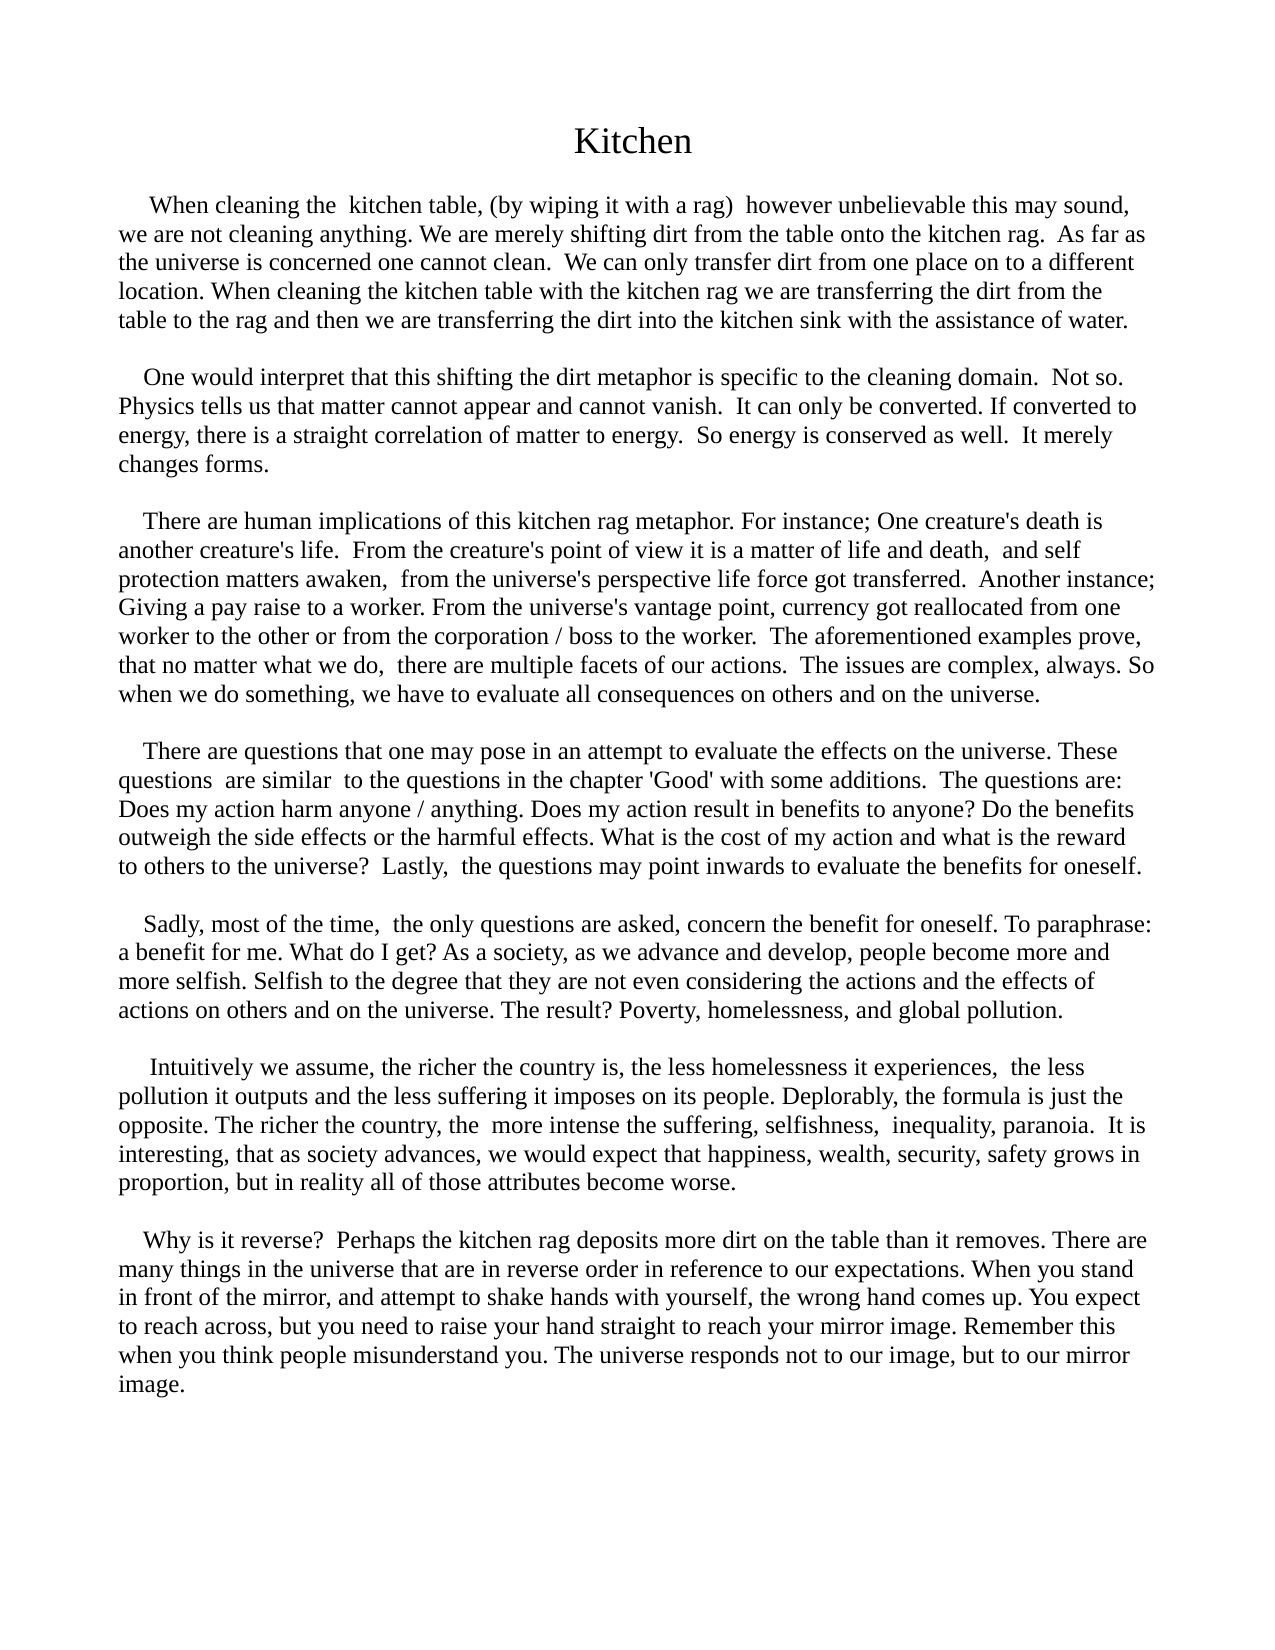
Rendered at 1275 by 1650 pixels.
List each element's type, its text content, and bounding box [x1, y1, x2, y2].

text There are human implications of this kitchen rag metaphor. For instance; One creature's death is another creature's life. From the creature's point of view it is a matter of life and death, and self protection matters awaken, from the universe's perspective life force got transferred. Another instance; Giving a pay raise to a worker. From the universe's vantage point, currency got reallocated from one worker to the other or from the corporation / boss to the worker. The aforementioned examples prove, that no matter what we do, there are multiple facets of our actions. The issues are complex, always. So when we do something, we have to evaluate all consequences on others and on the universe. [118, 506, 1157, 707]
text There are questions that one may pose in an attempt to evaluate the effects on the universe. These questions are similar to the questions in the chapter 'Good' with some additions. The questions are: Does my action harm anyone / anything. Does my action result in benefits to anyone? Do the benefits outweigh the side effects or the harmful effects. What is the cost of my action and what is the reward to others to the universe? Lastly, the questions may point inwards to evaluate the benefits for oneself. [118, 736, 1157, 880]
text Intuitively we assume, the richer the country is, the less homelessness it experiences, the less pollution it outputs and the less suffering it imposes on its people. Deplorably, the formula is just the opposite. The richer the country, the more intense the suffering, selfishness, inequality, paranoia. It is interesting, that as society advances, we would expect that happiness, wealth, security, safety grows in proportion, but in reality all of those attributes become worse. [118, 1052, 1157, 1196]
text When cleaning the kitchen table, (by wiping it with a rag) however unbelievable this may sound, we are not cleaning anything. We are merely shifting dirt from the table onto the kitchen rag. As far as the universe is concerned one cannot clean. We can only transfer dirt from one place on to a different location. When cleaning the kitchen table with the kitchen rag we are transferring the dirt from the table to the rag and then we are transferring the dirt into the kitchen sink with the assistance of water. [118, 190, 1157, 334]
text One would interpret that this shifting the dirt metaphor is specific to the cleaning domain. Not so. Physics tells us that matter cannot appear and cannot vanish. It can only be converted. If converted to energy, there is a straight correlation of matter to energy. So energy is conserved as well. It merely changes forms. [118, 362, 1157, 477]
text Kitchen [118, 118, 1157, 161]
text Sadly, most of the time, the only questions are asked, concern the benefit for oneself. To paraphrase: a benefit for me. What do I get? As a society, as we advance and develop, people become more and more selfish. Selfish to the degree that they are not even considering the actions and the effects of actions on others and on the universe. The result? Poverty, homelessness, and global pollution. [118, 909, 1157, 1024]
text Why is it reverse? Perhaps the kitchen rag deposits more dirt on the table than it removes. There are many things in the universe that are in reverse order in reference to our expectations. When you stand in front of the mirror, and attempt to shake hands with yourself, the wrong hand comes up. You expect to reach across, but you need to raise your hand straight to reach your mirror image. Remember this when you think people misunderstand you. The universe responds not to our image, but to our mirror image. [118, 1225, 1157, 1397]
